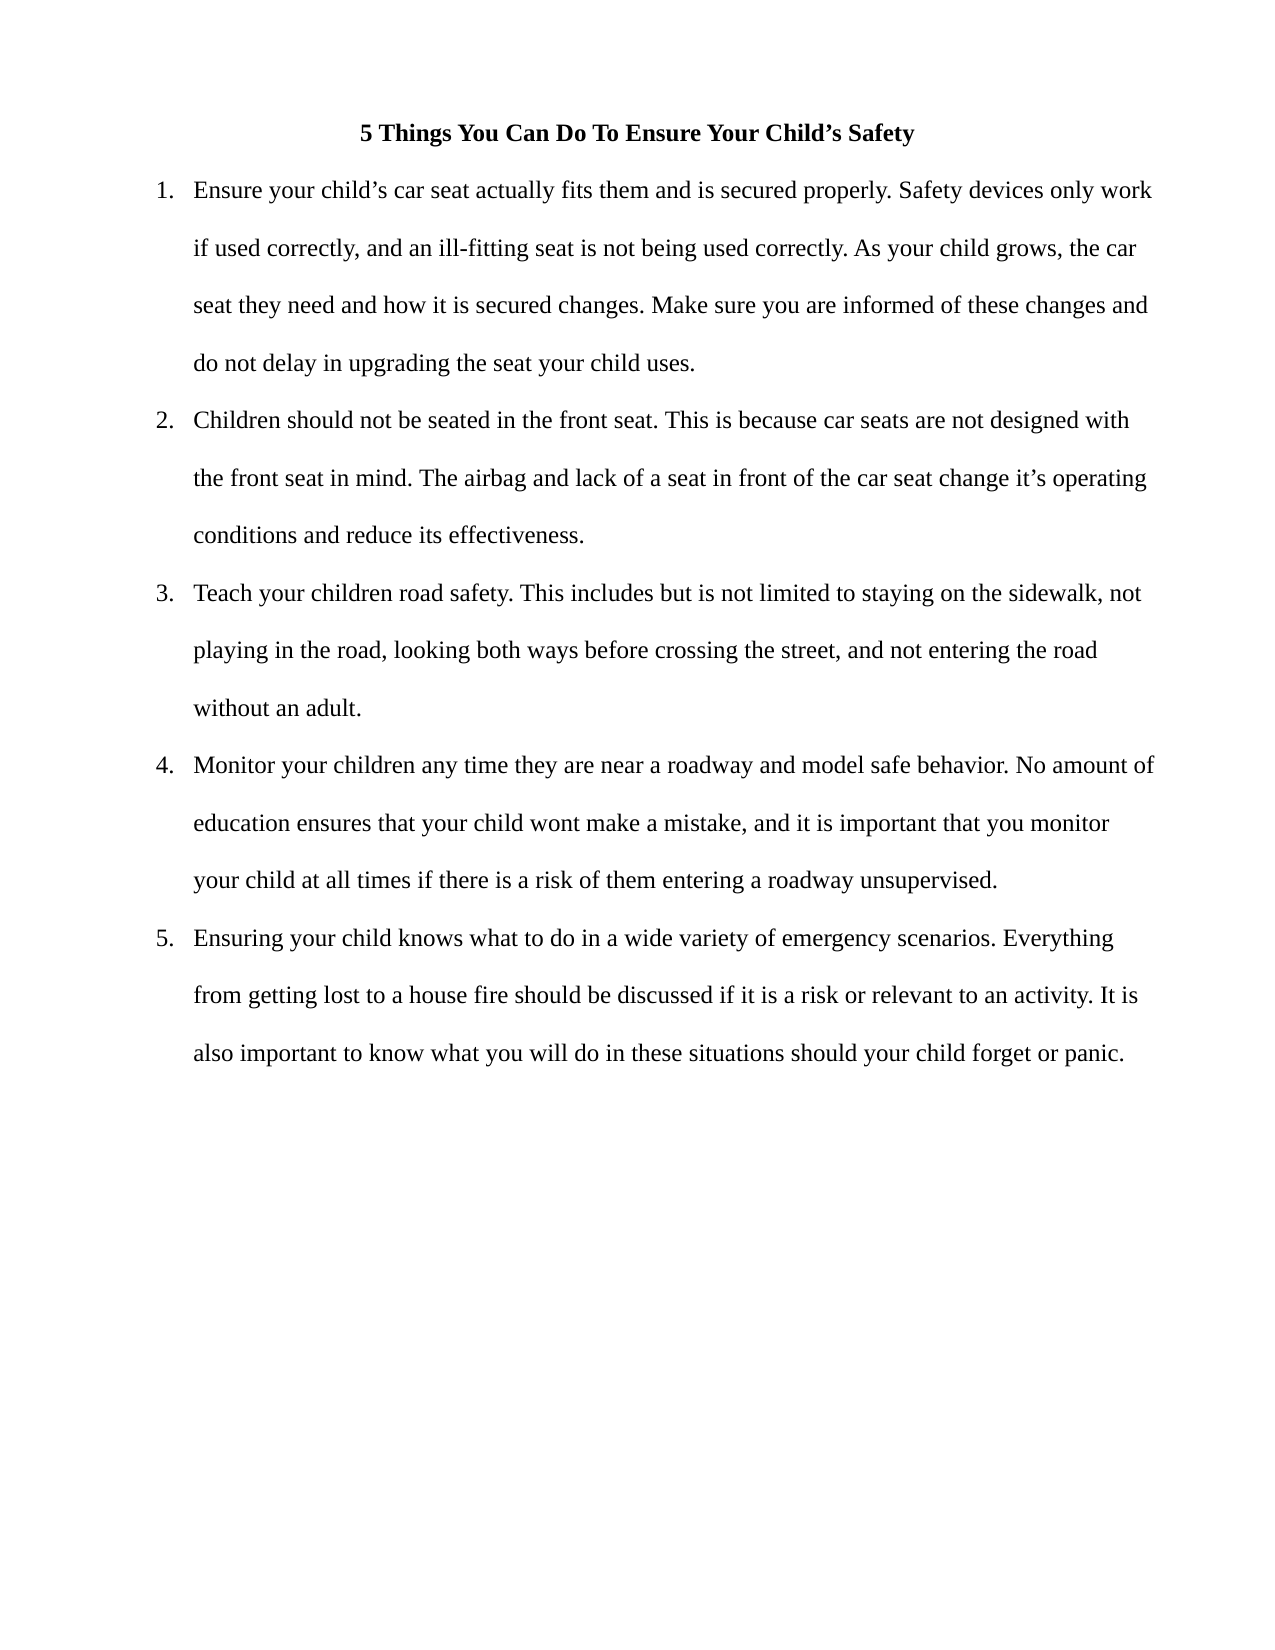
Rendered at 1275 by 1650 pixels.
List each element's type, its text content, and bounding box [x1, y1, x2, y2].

text 5 Things You Can Do To Ensure Your Child’s Safety [118, 118, 1157, 147]
list Teach your children road safety. This includes but is not limited to staying on the sidewalk, not playing in the road, looking both ways before crossing the street, and not entering the road without an adult. [156, 578, 1157, 722]
list Ensure your child’s car seat actually fits them and is secured properly. Safety devices only work if used correctly, and an ill-fitting seat is not being used correctly. As your child grows, the car seat they need and how it is secured changes. Make sure you are informed of these changes and do not delay in upgrading the seat your child uses. [156, 176, 1157, 377]
list Children should not be seated in the front seat. This is because car seats are not designed with the front seat in mind. The airbag and lack of a seat in front of the car seat change it’s operating conditions and reduce its effectiveness. [156, 406, 1157, 549]
list Monitor your children any time they are near a roadway and model safe behavior. No amount of education ensures that your child wont make a mistake, and it is important that you monitor your child at all times if there is a risk of them entering a roadway unsupervised. [156, 751, 1157, 894]
list Ensuring your child knows what to do in a wide variety of emergency scenarios. Everything from getting lost to a house fire should be discussed if it is a risk or relevant to an activity. It is also important to know what you will do in these situations should your child forget or panic. [156, 923, 1157, 1067]
